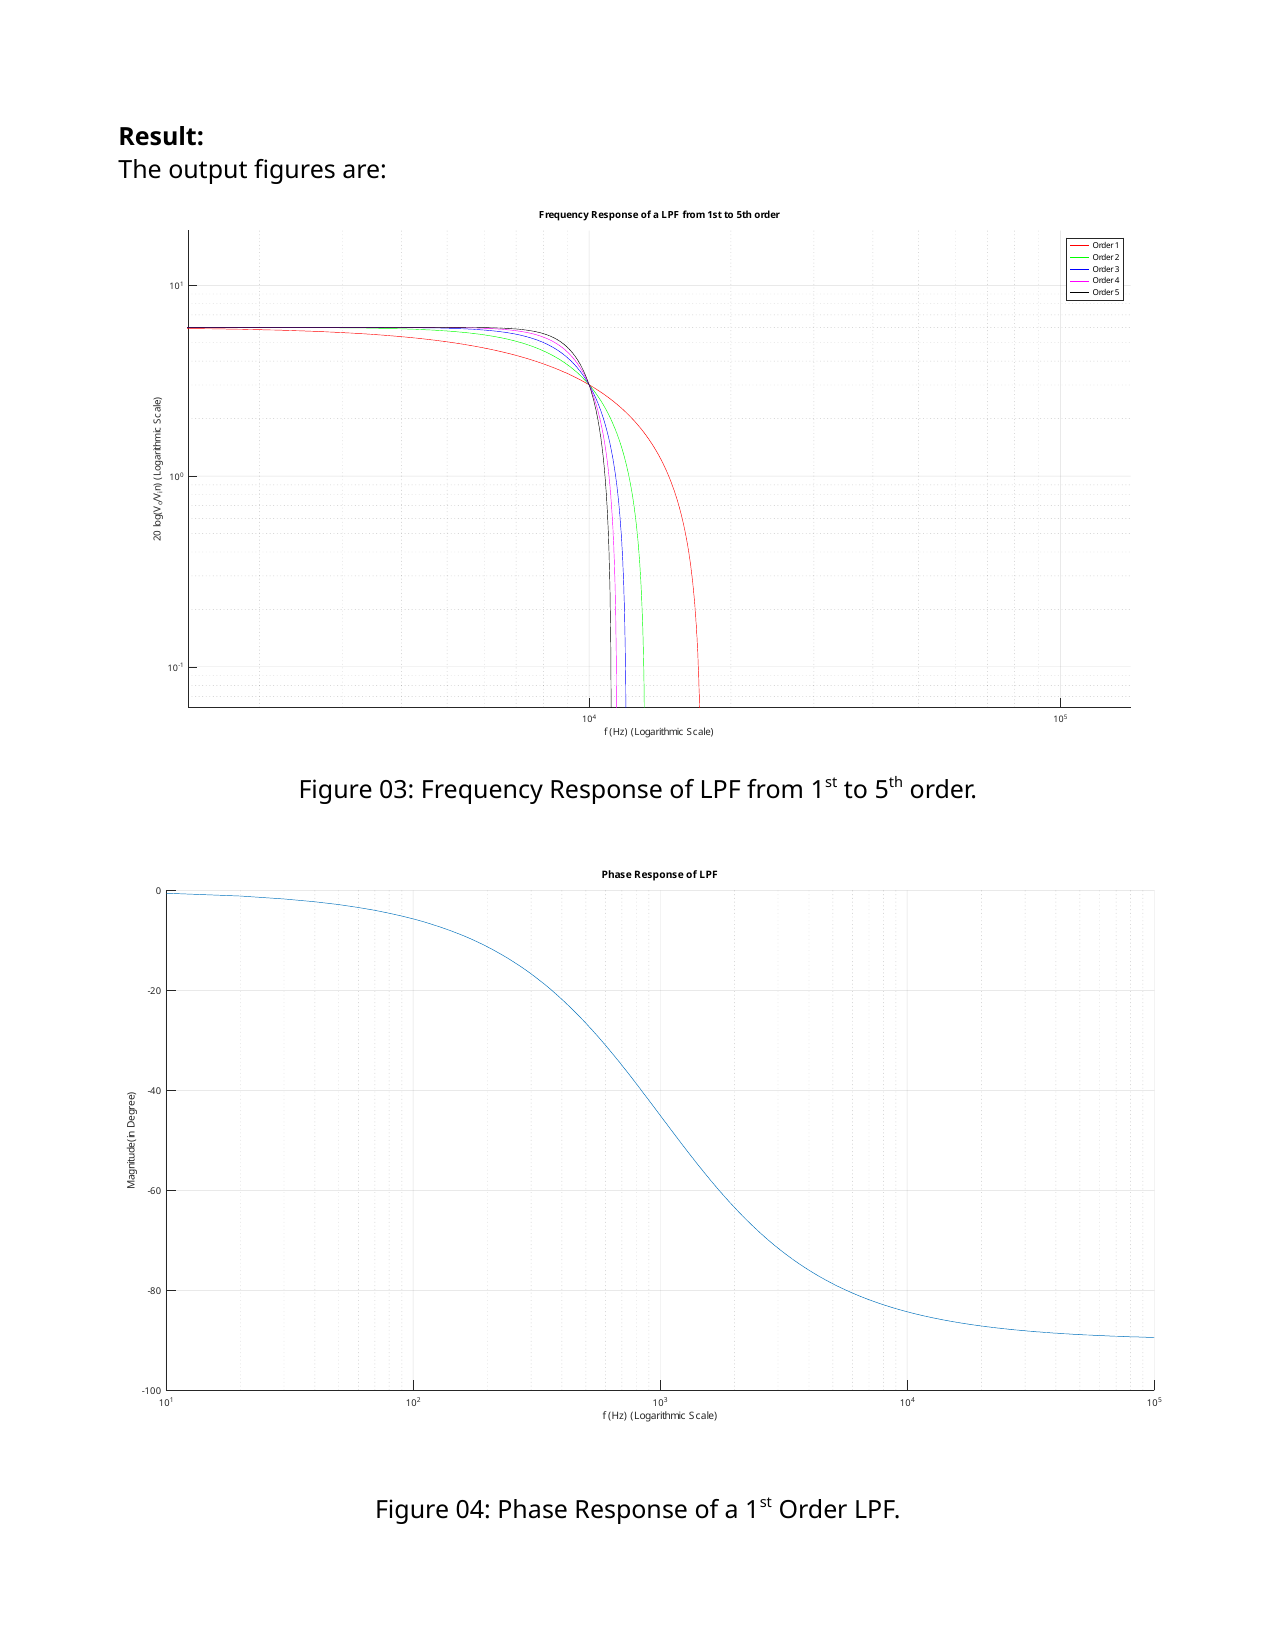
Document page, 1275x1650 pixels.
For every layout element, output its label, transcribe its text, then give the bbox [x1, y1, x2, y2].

text The output figures are: [118, 152, 1157, 186]
text Figure 03: Frequency Response of LPF from 1st to 5th order. [118, 772, 1157, 806]
text Result: [118, 118, 1157, 152]
text Figure 04: Phase Response of a 1st Order LPF. [118, 1492, 1157, 1526]
